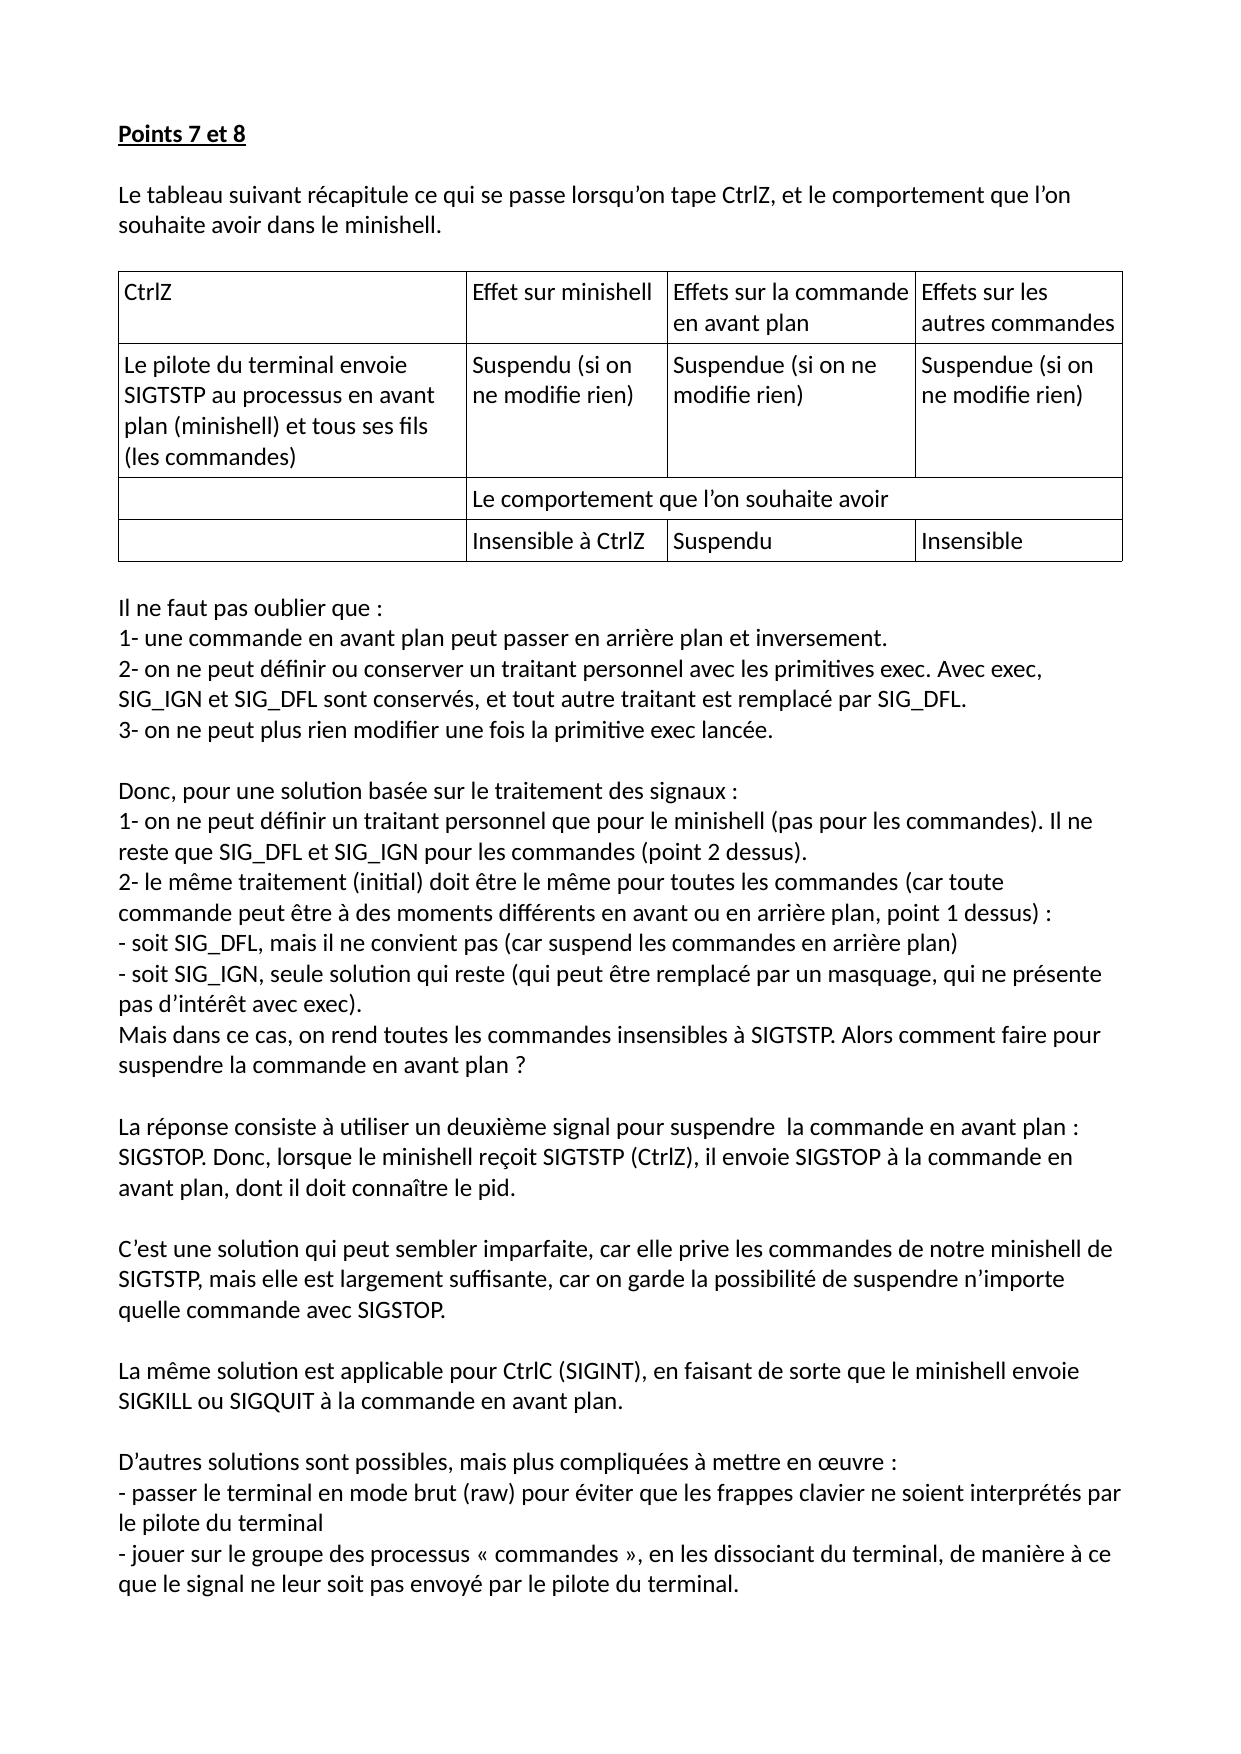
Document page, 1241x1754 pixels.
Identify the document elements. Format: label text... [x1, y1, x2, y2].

table_cell [119, 520, 466, 561]
text 1- on ne peut définir un traitant personnel que pour le minishell (pas pour les commandes). Il ne reste que SIG_DFL et SIG_IGN pour les commandes (point 2 dessus). [118, 805, 1122, 866]
table_cell Le pilote du terminal envoie SIGTSTP au processus en avant plan (minishell) et tous ses fils (les commandes) [119, 344, 466, 477]
table_cell [119, 478, 466, 519]
text - soit SIG_IGN, seule solution qui reste (qui peut être remplacé par un masquage, qui ne présente pas d’intérêt avec exec). [118, 958, 1122, 1019]
table_cell Insensible [916, 520, 1122, 561]
text 2- on ne peut définir ou conserver un traitant personnel avec les primitives exec. Avec exec, SIG_IGN et SIG_DFL sont conservés, et tout autre traitant est remplacé par SIG_DFL. [118, 653, 1122, 714]
table_cell Insensible à CtrlZ [467, 520, 667, 561]
table_cell Suspendu [668, 520, 915, 561]
table_cell Suspendue (si on ne modifie rien) [916, 344, 1122, 477]
text Points 7 et 8 [118, 118, 1122, 149]
text C’est une solution qui peut sembler imparfaite, car elle prive les commandes de notre minishell de SIGTSTP, mais elle est largement suffisante, car on garde la possibilité de suspendre n’importe quelle commande avec SIGSTOP. [118, 1233, 1122, 1324]
text La même solution est applicable pour CtrlC (SIGINT), en faisant de sorte que le minishell envoie SIGKILL ou SIGQUIT à la commande en avant plan. [118, 1355, 1122, 1416]
text La réponse consiste à utiliser un deuxième signal pour suspendre la commande en avant plan : SIGSTOP. Donc, lorsque le minishell reçoit SIGTSTP (CtrlZ), il envoie SIGSTOP à la commande en avant plan, dont il doit connaître le pid. [118, 1111, 1122, 1202]
table_cell Suspendue (si on ne modifie rien) [668, 344, 915, 477]
text Mais dans ce cas, on rend toutes les commandes insensibles à SIGTSTP. Alors comment faire pour suspendre la commande en avant plan ? [118, 1019, 1122, 1080]
text D’autres solutions sont possibles, mais plus compliquées à mettre en œuvre : [118, 1446, 1122, 1477]
text 3- on ne peut plus rien modifier une fois la primitive exec lancée. [118, 714, 1122, 744]
table_cell Le comportement que l’on souhaite avoir [467, 478, 1122, 519]
text 2- le même traitement (initial) doit être le même pour toutes les commandes (car toute commande peut être à des moments différents en avant ou en arrière plan, point 1 dessus) : [118, 866, 1122, 927]
table_header Effets sur les autres commandes [916, 272, 1122, 343]
text Le tableau suivant récapitule ce qui se passe lorsqu’on tape CtrlZ, et le comportement que l’on souhaite avoir dans le minishell. [118, 179, 1122, 240]
text - passer le terminal en mode brut (raw) pour éviter que les frappes clavier ne soient interprétés par le pilote du terminal [118, 1477, 1122, 1538]
table_header Effet sur minishell [467, 272, 667, 343]
table_cell Suspendu (si on ne modifie rien) [467, 344, 667, 477]
text - jouer sur le groupe des processus « commandes », en les dissociant du terminal, de manière à ce que le signal ne leur soit pas envoyé par le pilote du terminal. [118, 1538, 1122, 1599]
text - soit SIG_DFL, mais il ne convient pas (car suspend les commandes en arrière plan) [118, 927, 1122, 958]
table_header CtrlZ [119, 272, 466, 343]
text Il ne faut pas oublier que : [118, 592, 1122, 622]
text 1- une commande en avant plan peut passer en arrière plan et inversement. [118, 622, 1122, 653]
text Donc, pour une solution basée sur le traitement des signaux : [118, 775, 1122, 805]
table_header Effets sur la commande en avant plan [668, 272, 915, 343]
